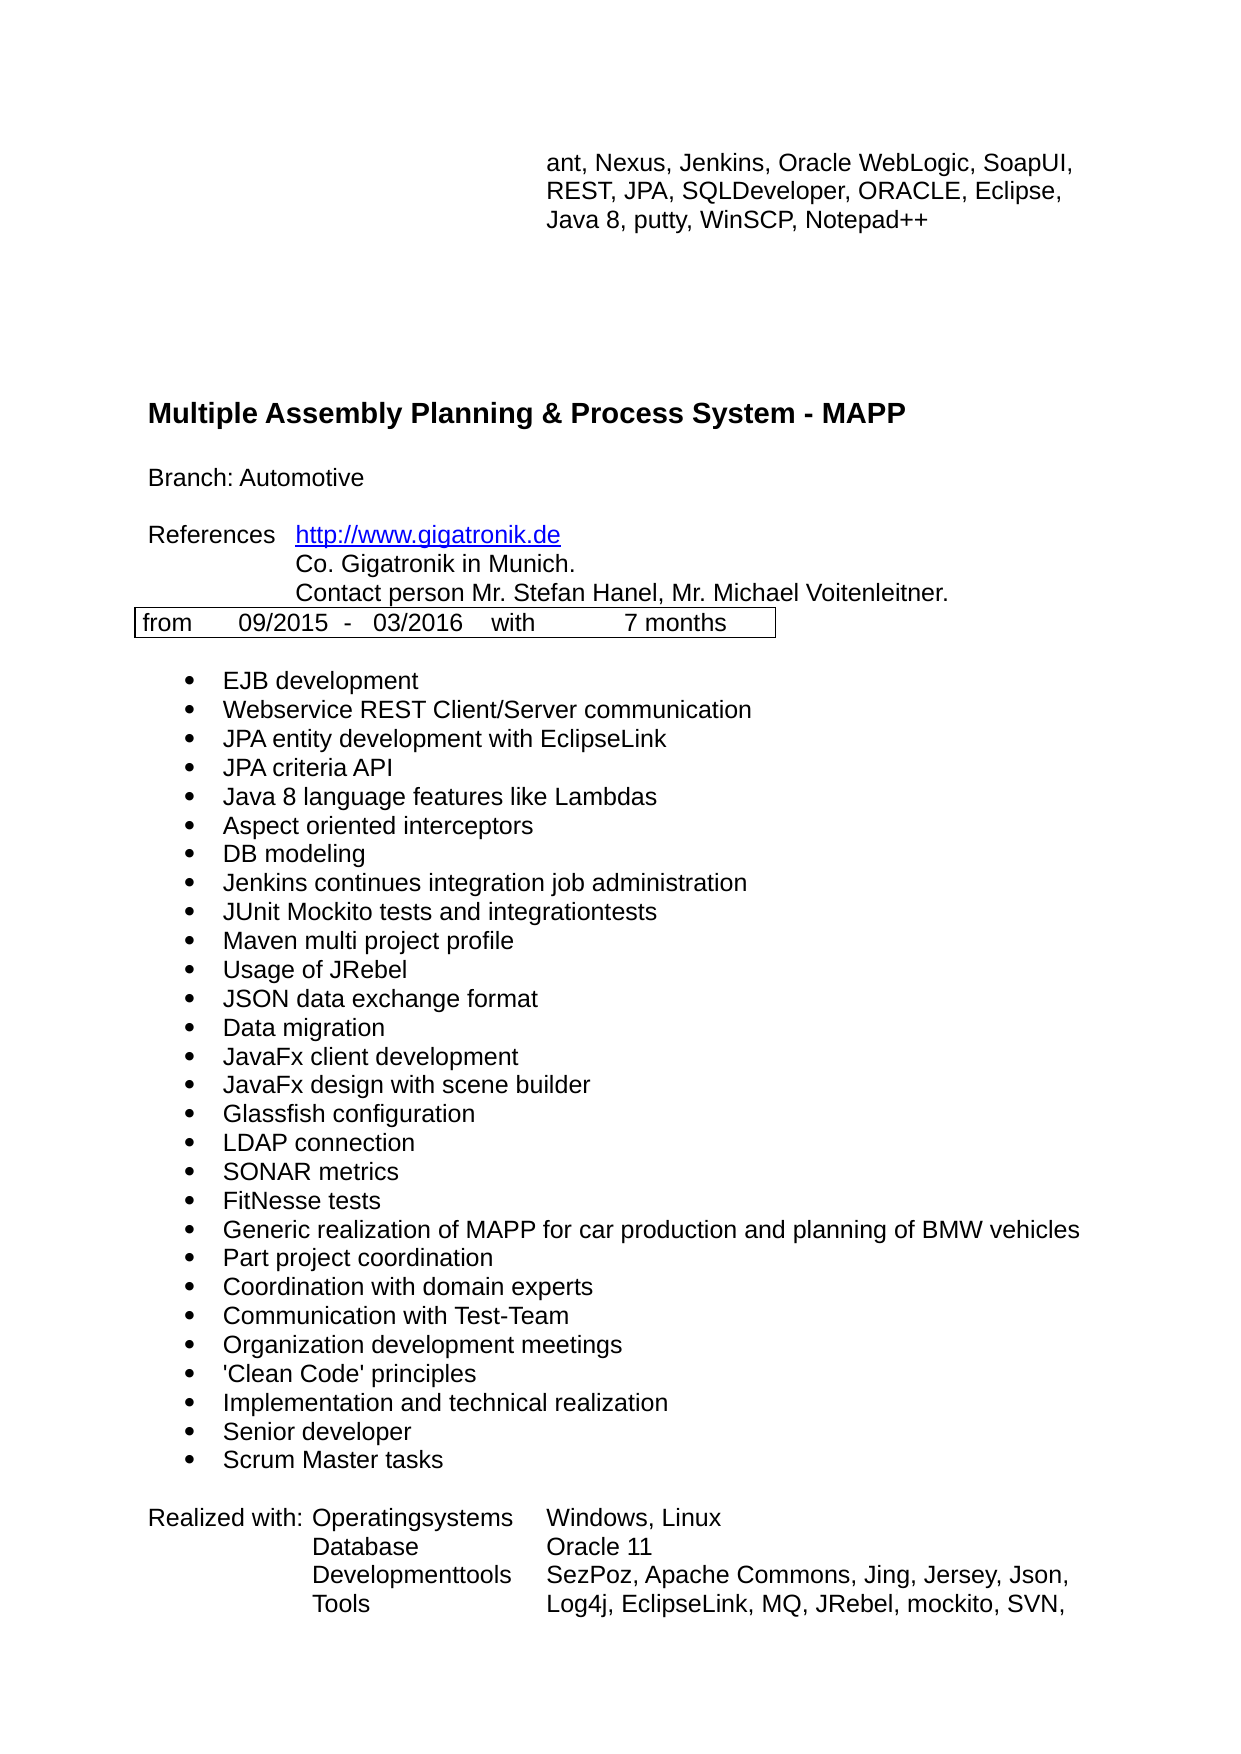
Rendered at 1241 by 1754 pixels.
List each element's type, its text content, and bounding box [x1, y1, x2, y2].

list Glassfish configuration [185, 1099, 1104, 1128]
table_header Realized with: [145, 1503, 309, 1532]
list Part project coordination [185, 1243, 1104, 1272]
list Implementation and technical realization [185, 1388, 1104, 1417]
list JPA criteria API [185, 753, 1104, 782]
table_cell Oracle 11 [543, 1532, 1089, 1561]
list Coordination with domain experts [185, 1272, 1104, 1301]
list Usage of JRebel [185, 955, 1104, 984]
list Jenkins continues integration job administration [185, 868, 1104, 897]
list JavaFx design with scene builder [185, 1070, 1104, 1099]
list JPA entity development with EclipseLink [185, 724, 1104, 753]
table_header Operatingsystems [309, 1503, 543, 1532]
text Co. Gigatronik in Munich. [221, 549, 1104, 578]
list FitNesse tests [185, 1186, 1104, 1214]
list Data migration [185, 1013, 1104, 1041]
list Maven multi project profile [185, 926, 1104, 955]
table_header from [136, 608, 231, 637]
list Scrum Master tasks [185, 1445, 1104, 1474]
list Generic realization of MAPP for car production and planning of BMW vehicles [185, 1214, 1104, 1243]
list 'Clean Code' principles [185, 1359, 1104, 1388]
list JUnit Mockito tests and integrationtests [185, 897, 1104, 926]
table_cell [145, 148, 309, 234]
table_cell [145, 1561, 309, 1618]
subtitle Multiple Assembly Planning & Process System - MAPP [148, 396, 1104, 429]
list Organization development meetings [185, 1330, 1104, 1359]
table_cell Developmenttools Tools [309, 1561, 543, 1618]
list JSON data exchange format [185, 984, 1104, 1013]
list Senior developer [185, 1417, 1104, 1445]
table_cell [145, 1532, 309, 1561]
list Webservice REST Client/Server communication [185, 695, 1104, 724]
list DB modeling [185, 839, 1104, 868]
text Contact person Mr. Stefan Hanel, Mr. Michael Voitenleitner. [221, 578, 1104, 607]
list EJB development [185, 666, 1104, 695]
table_header with [484, 608, 617, 637]
text References http://www.gigatronik.de [148, 521, 1104, 549]
table_cell SezPoz, Apache Commons, Jing, Jersey, Json, Log4j, EclipseLink, MQ, JRebel, mockito, SVN, [543, 1561, 1089, 1618]
list Java 8 language features like Lambdas [185, 782, 1104, 811]
list LDAP connection [185, 1128, 1104, 1157]
table_header Windows, Linux [543, 1503, 1089, 1532]
table_cell Database [309, 1532, 543, 1561]
table_header 09/2015 [231, 608, 336, 637]
table_cell ant, Nexus, Jenkins, Oracle WebLogic, SoapUI, REST, JPA, SQLDeveloper, ORACLE, Eclipse, Java 8, putty, WinSCP, Notepad++ [543, 148, 1089, 234]
list JavaFx client development [185, 1041, 1104, 1070]
list SONAR metrics [185, 1157, 1104, 1186]
table_header 03/2016 [366, 608, 484, 637]
table_cell [309, 148, 543, 234]
table_header - [336, 608, 366, 637]
text Branch: Automotive [148, 463, 1104, 492]
list Communication with Test-Team [185, 1301, 1104, 1330]
table_header 7 months [617, 608, 775, 637]
list Aspect oriented interceptors [185, 811, 1104, 839]
